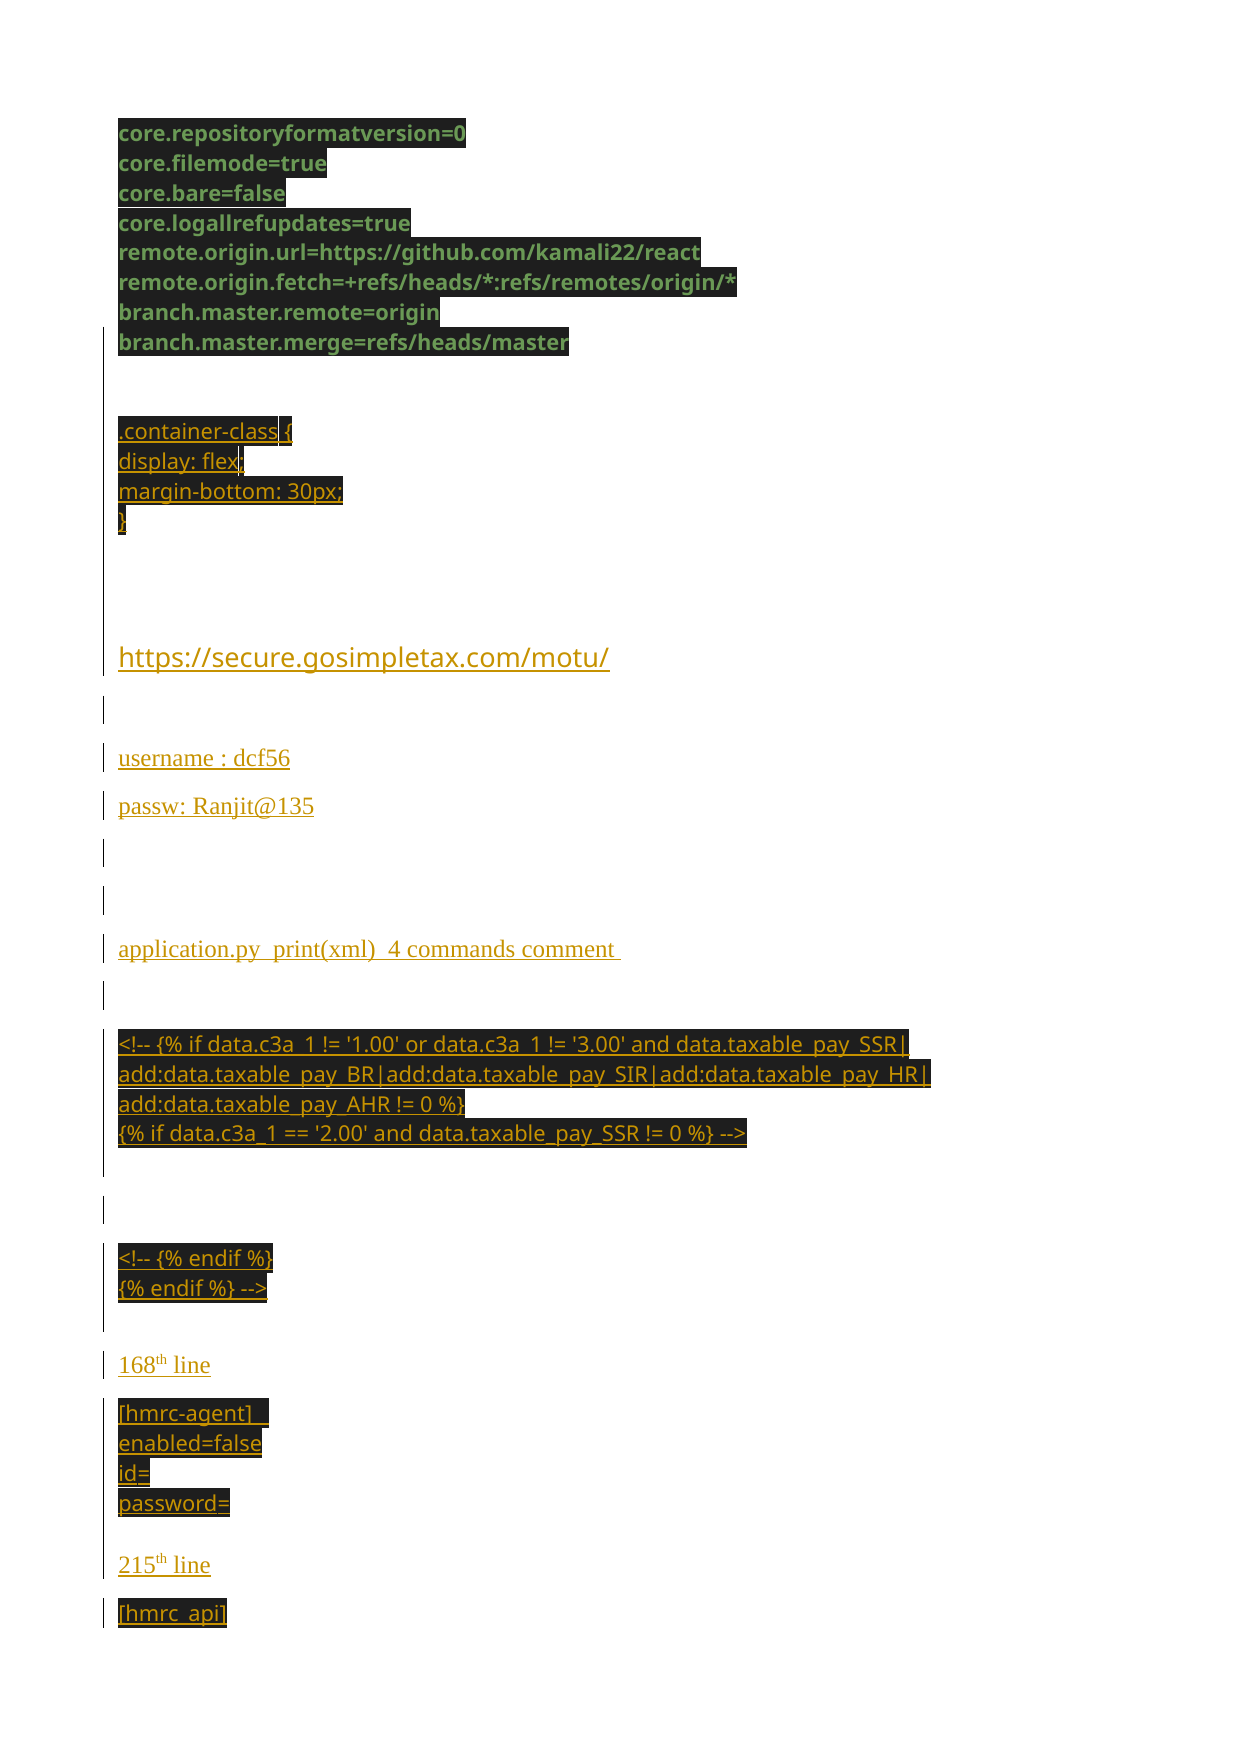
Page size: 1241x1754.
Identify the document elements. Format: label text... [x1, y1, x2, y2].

text branch.master.merge=refs/heads/master [118, 327, 1122, 356]
text https://secure.gosimpletax.com/motu/ [118, 639, 1122, 676]
text passw: Ranjit@135 [118, 791, 1122, 820]
text application.py print(xml) 4 commands comment [118, 934, 1122, 962]
text username : dcf56 [118, 743, 1122, 772]
text id= [118, 1458, 1122, 1487]
text core.bare=false [118, 178, 1122, 207]
text display: flex; [118, 446, 1122, 476]
text core.repositoryformatversion=0 [118, 118, 1122, 148]
text <!-- {% endif %} [118, 1243, 1122, 1273]
text enabled=false [118, 1428, 1122, 1458]
text remote.origin.url=https://github.com/kamali22/react [118, 237, 1122, 267]
text .container-class { [118, 416, 1122, 446]
text 215th line [118, 1517, 1122, 1579]
text <!-- {% if data.c3a_1 != '1.00' or data.c3a_1 != '3.00' and data.taxable_pay_SSR|add:data.taxable_pay_BR|add:data.taxable_pay_SIR|add:data.taxable_pay_HR|add:data.taxable_pay_AHR != 0 %} [118, 1029, 1122, 1118]
text remote.origin.fetch=+refs/heads/*:refs/remotes/origin/* [118, 267, 1122, 297]
text {% if data.c3a_1 == '2.00' and data.taxable_pay_SSR != 0 %} --> [118, 1118, 1122, 1148]
text [hmrc-agent] [118, 1398, 1122, 1428]
text {% endif %} --> [118, 1273, 1122, 1303]
text core.logallrefupdates=true [118, 207, 1122, 237]
text 168th line [118, 1351, 1122, 1379]
text core.filemode=true [118, 148, 1122, 178]
text branch.master.remote=origin [118, 297, 1122, 327]
text [hmrc_api] [118, 1598, 1122, 1628]
text password= [118, 1487, 1122, 1517]
text } [118, 505, 1122, 535]
text margin-bottom: 30px; [118, 476, 1122, 505]
